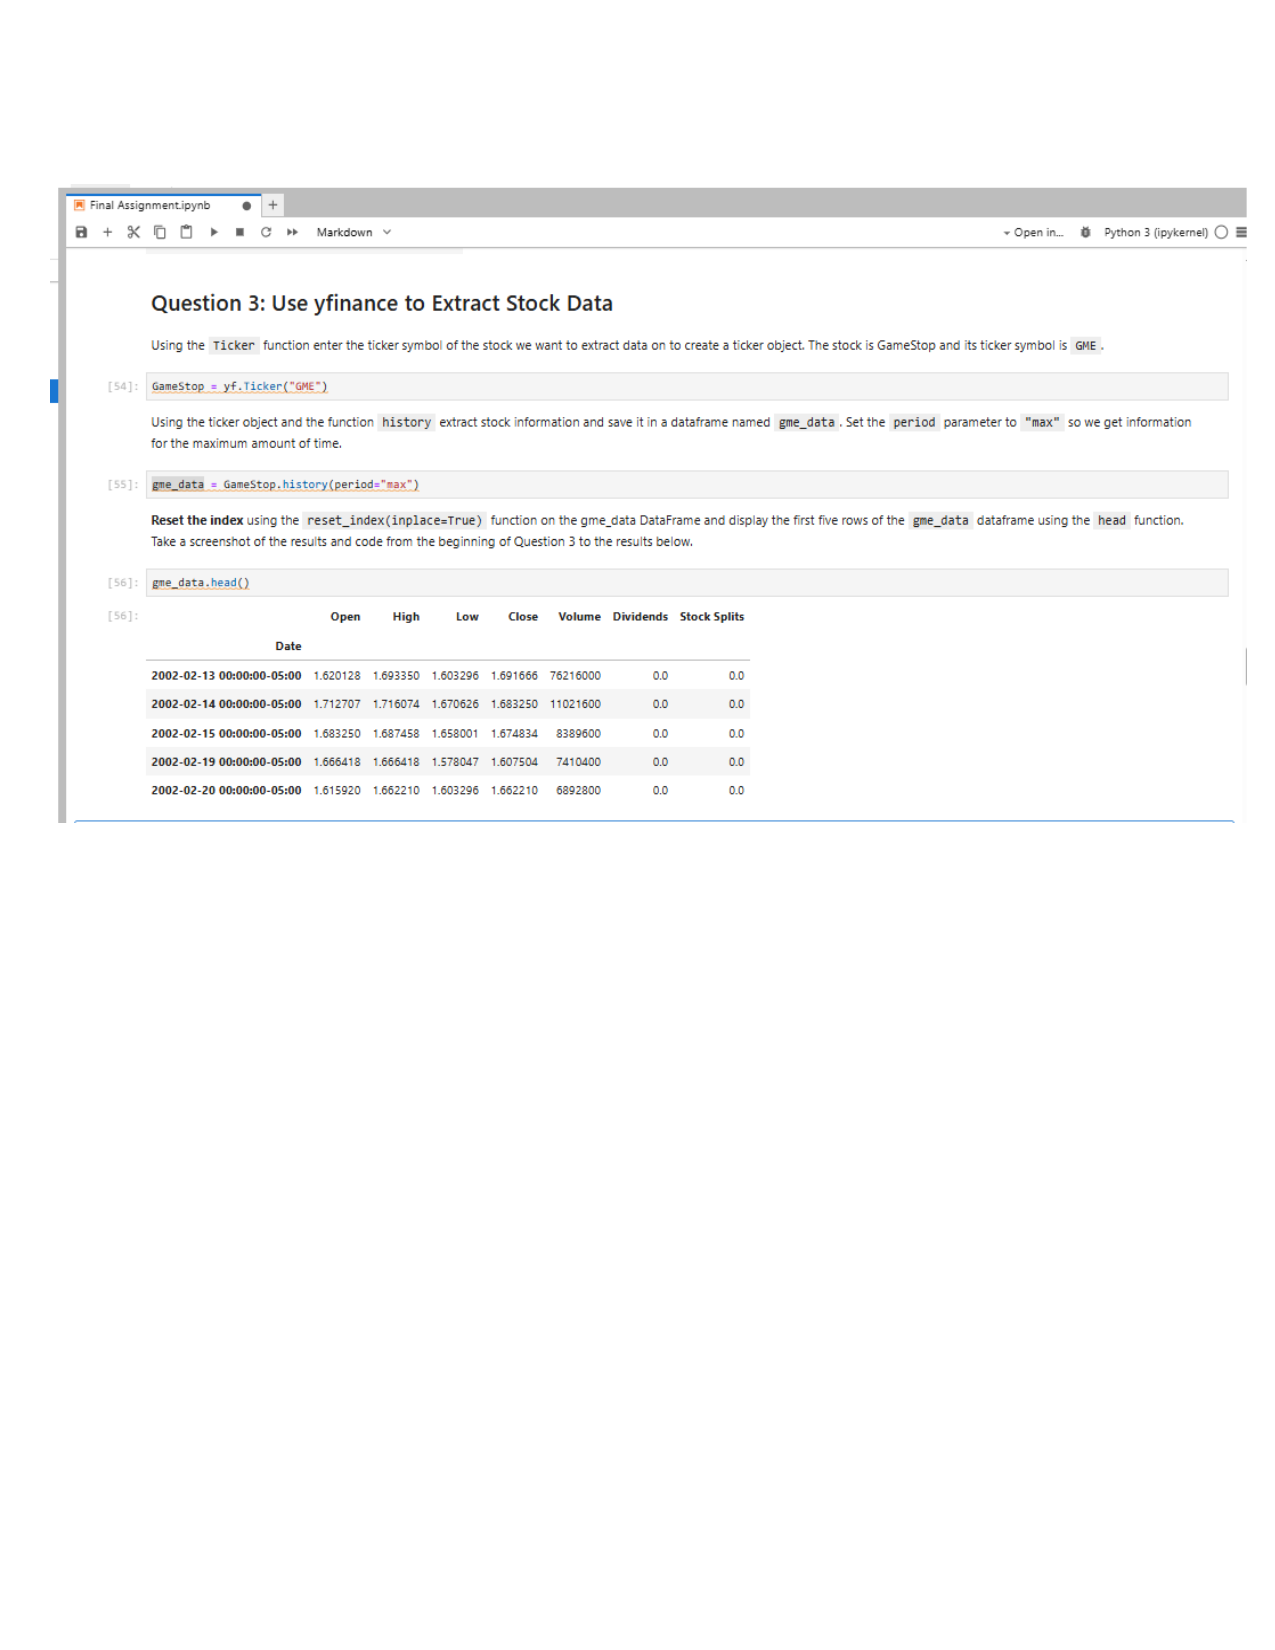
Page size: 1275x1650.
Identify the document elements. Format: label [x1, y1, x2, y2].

picture [50, 184, 1247, 823]
